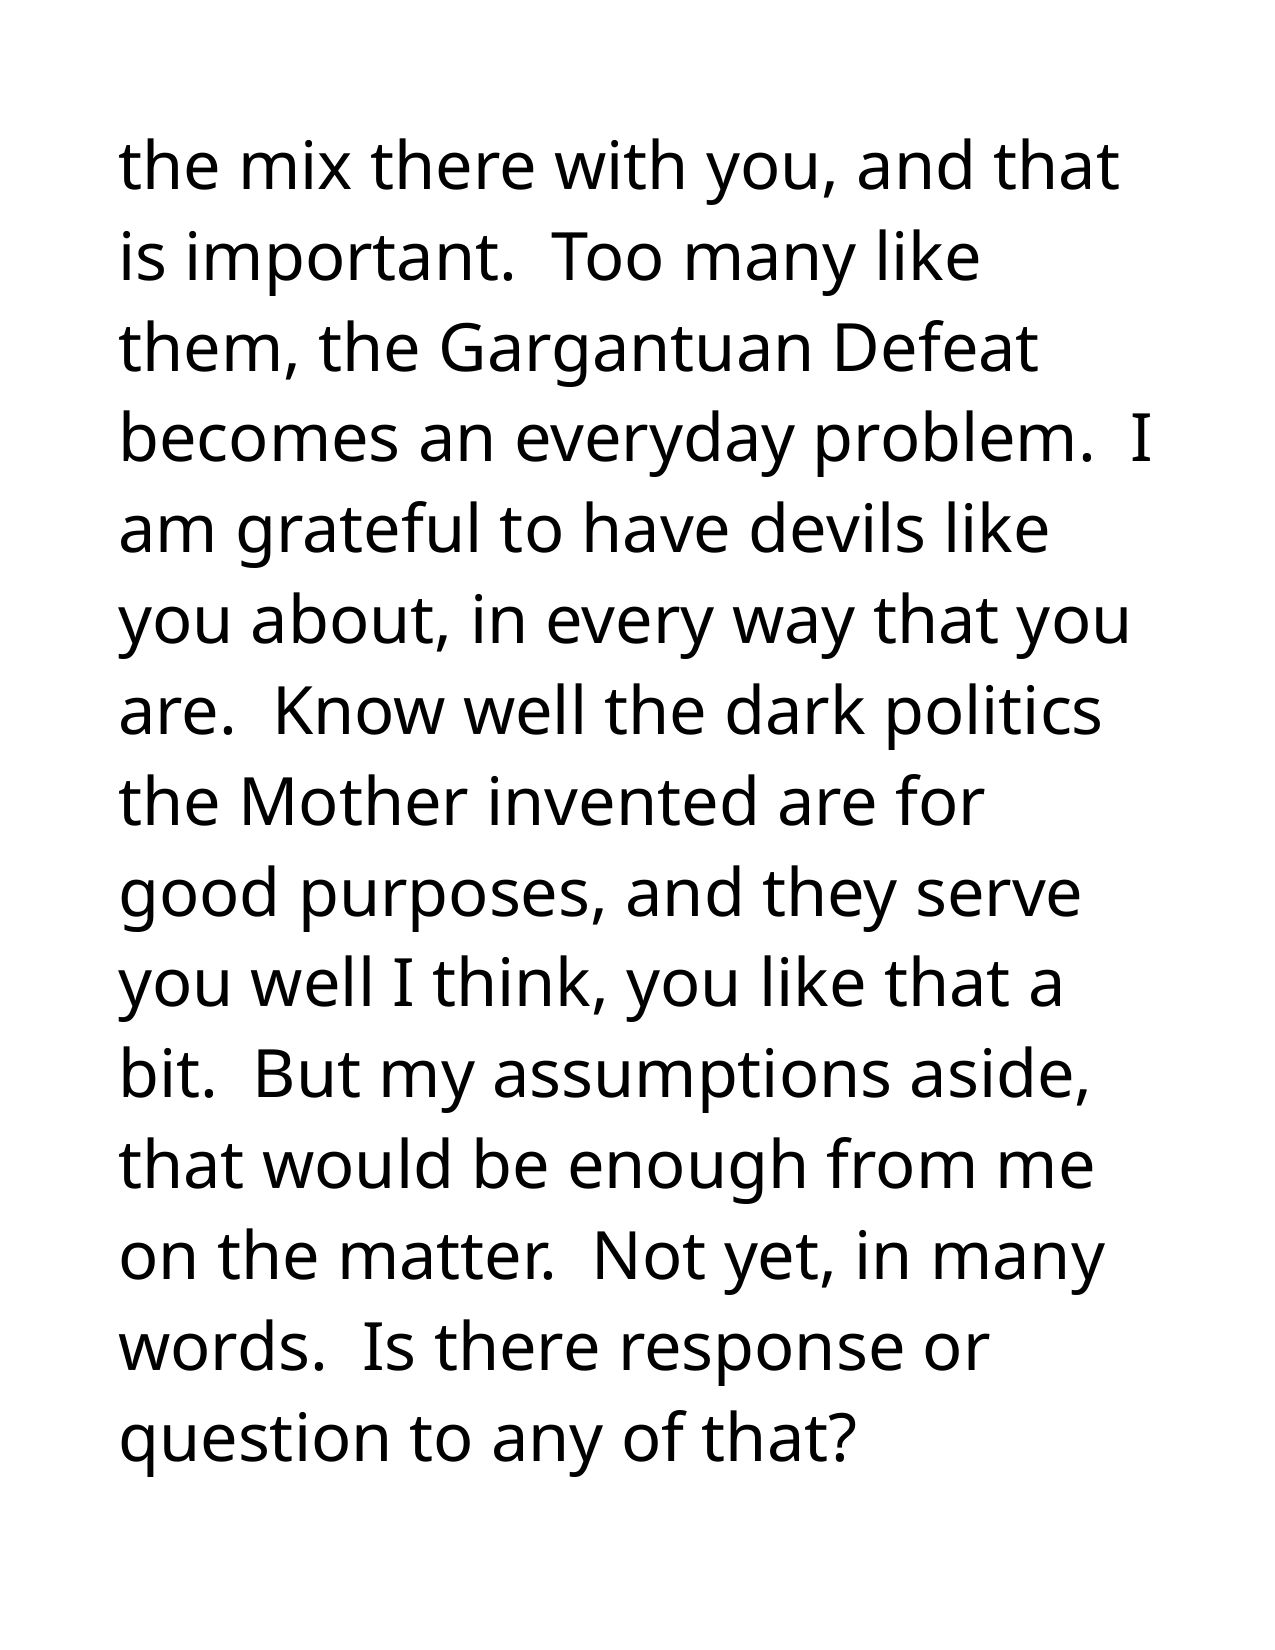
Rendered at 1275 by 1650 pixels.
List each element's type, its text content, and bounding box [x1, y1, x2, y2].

text the mix there with you, and that is important. Too many like them, the Gargantuan Defeat becomes an everyday problem. I am grateful to have devils like you about, in every way that you are. Know well the dark politics the Mother invented are for good purposes, and they serve you well I think, you like that a bit. But my assumptions aside, that would be enough from me on the matter. Not yet, in many words. Is there response or question to any of that? [118, 118, 1157, 1481]
